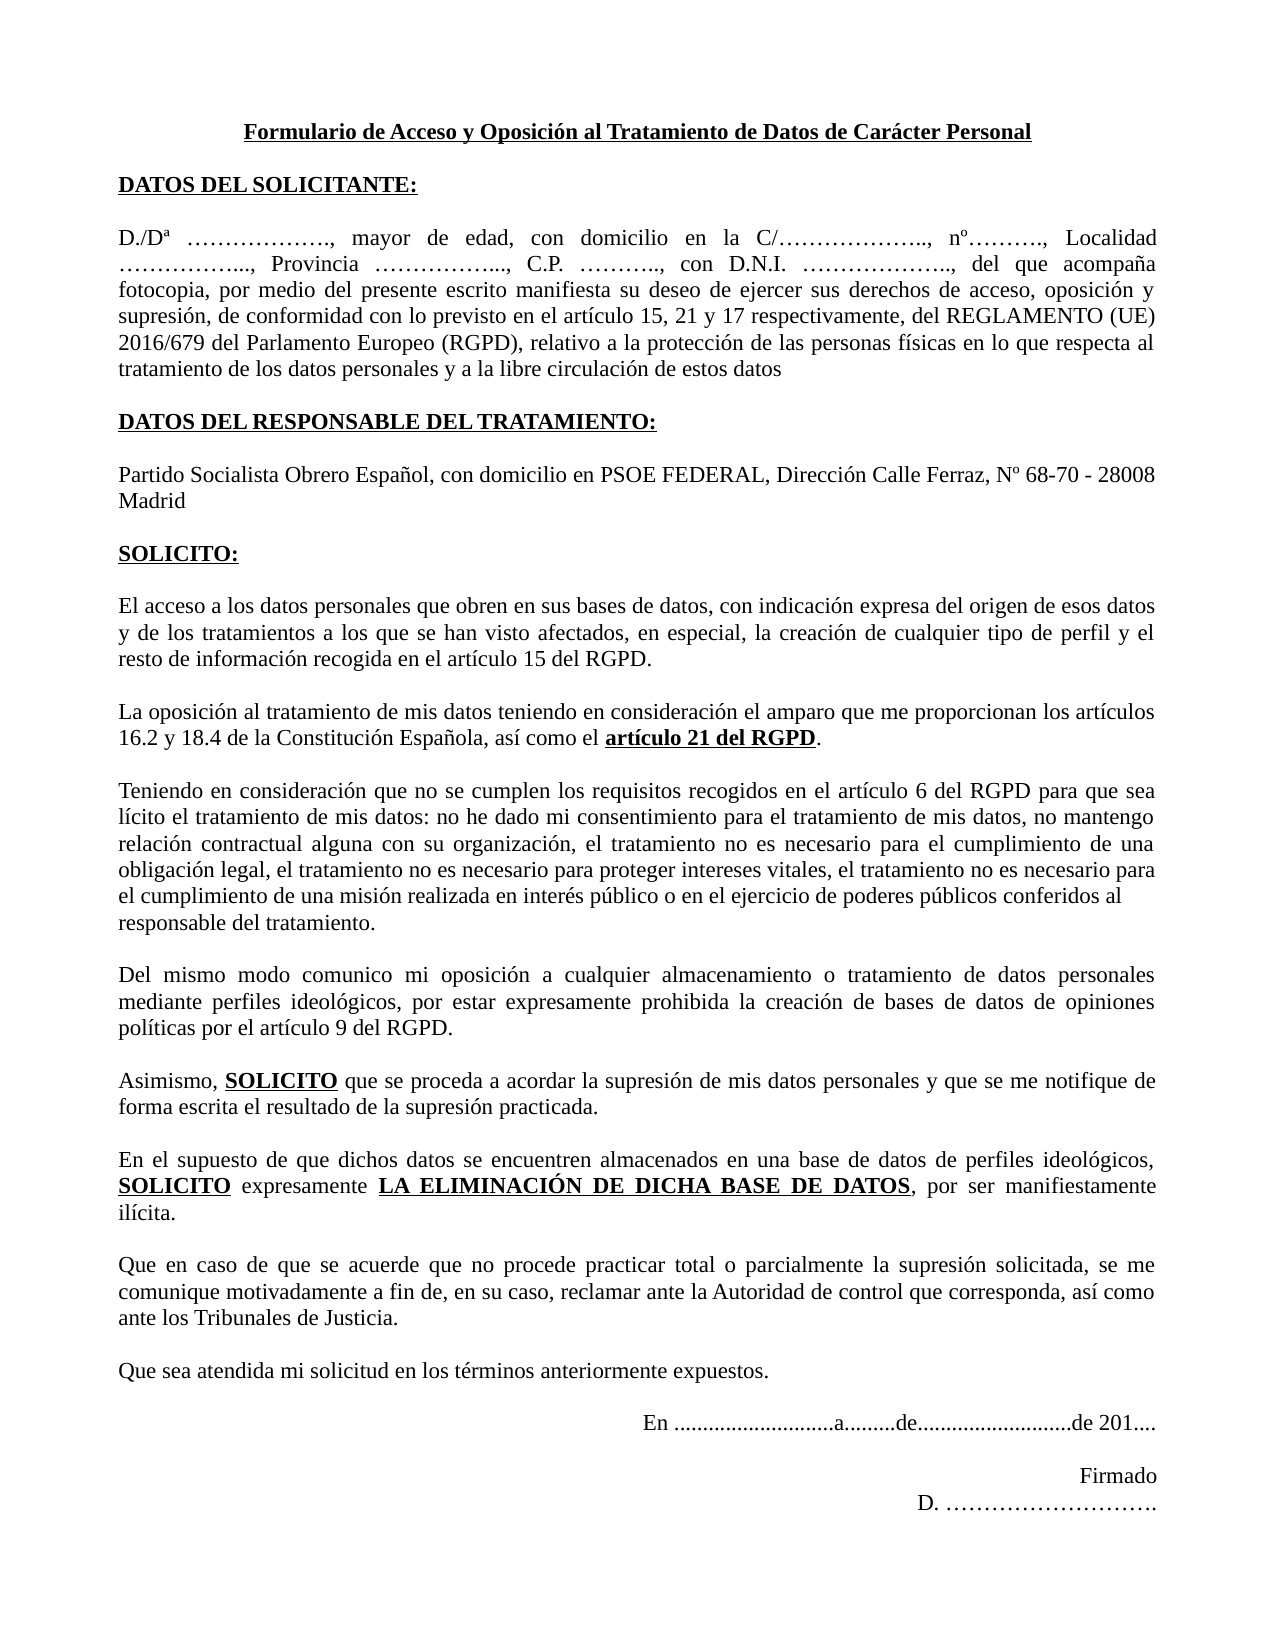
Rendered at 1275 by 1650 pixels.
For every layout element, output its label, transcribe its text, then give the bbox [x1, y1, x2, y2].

text D./Dª ………………., mayor de edad, con domicilio en la C/……………….., nº………., Localidad ……………..., Provincia ……………..., C.P. ……….., con D.N.I. ……………….., del que acompaña fotocopia, por medio del presente escrito manifiesta su deseo de ejercer sus derechos de acceso, oposición y supresión, de conformidad con lo previsto en el artículo 15, 21 y 17 respectivamente, del REGLAMENTO (UE) 2016/679 del Parlamento Europeo (RGPD), relativo a la protección de las personas físicas en lo que respecta al tratamiento de los datos personales y a la libre circulación de estos datos [118, 223, 1157, 382]
text Partido Socialista Obrero Español, con domicilio en PSOE FEDERAL, Dirección Calle Ferraz, Nº 68-70 - 28008 Madrid [118, 461, 1157, 513]
text D. ………………………. [118, 1488, 1157, 1515]
text En el supuesto de que dichos datos se encuentren almacenados en una base de datos de perfiles ideológicos, SOLICITO expresamente LA ELIMINACIÓN DE DICHA BASE DE DATOS, por ser manifiestamente ilícita. [118, 1146, 1157, 1225]
text Del mismo modo comunico mi oposición a cualquier almacenamiento o tratamiento de datos personales mediante perfiles ideológicos, por estar expresamente prohibida la creación de bases de datos de opiniones políticas por el artículo 9 del RGPD. [118, 961, 1157, 1041]
text DATOS DEL SOLICITANTE: [118, 171, 1157, 197]
text Que en caso de que se acuerde que no procede practicar total o parcialmente la supresión solicitada, se me comunique motivadamente a fin de, en su caso, reclamar ante la Autoridad de control que corresponda, así como ante los Tribunales de Justicia. [118, 1251, 1157, 1330]
text En ............................a.........de...........................de 201.... [118, 1409, 1157, 1436]
text Teniendo en consideración que no se cumplen los requisitos recogidos en el artículo 6 del RGPD para que sea lícito el tratamiento de mis datos: no he dado mi consentimiento para el tratamiento de mis datos, no mantengo relación contractual alguna con su organización, el tratamiento no es necesario para el cumplimiento de una obligación legal, el tratamiento no es necesario para proteger intereses vitales, el tratamiento no es necesario para el cumplimiento de una misión realizada en interés público o en el ejercicio de poderes públicos conferidos al [118, 777, 1157, 909]
text responsable del tratamiento. [118, 909, 1157, 935]
text Asimismo, SOLICITO que se proceda a acordar la supresión de mis datos personales y que se me notifique de forma escrita el resultado de la supresión practicada. [118, 1067, 1157, 1119]
text SOLICITO: [118, 540, 1157, 566]
text Que sea atendida mi solicitud en los términos anteriormente expuestos. [118, 1357, 1157, 1383]
text Formulario de Acceso y Oposición al Tratamiento de Datos de Carácter Personal [118, 118, 1157, 144]
text La oposición al tratamiento de mis datos teniendo en consideración el amparo que me proporcionan los artículos 16.2 y 18.4 de la Constitución Española, así como el artículo 21 del RGPD. [118, 698, 1157, 751]
text Firmado [118, 1462, 1157, 1488]
text DATOS DEL RESPONSABLE DEL TRATAMIENTO: [118, 408, 1157, 434]
text El acceso a los datos personales que obren en sus bases de datos, con indicación expresa del origen de esos datos y de los tratamientos a los que se han visto afectados, en especial, la creación de cualquier tipo de perfil y el resto de información recogida en el artículo 15 del RGPD. [118, 592, 1157, 672]
